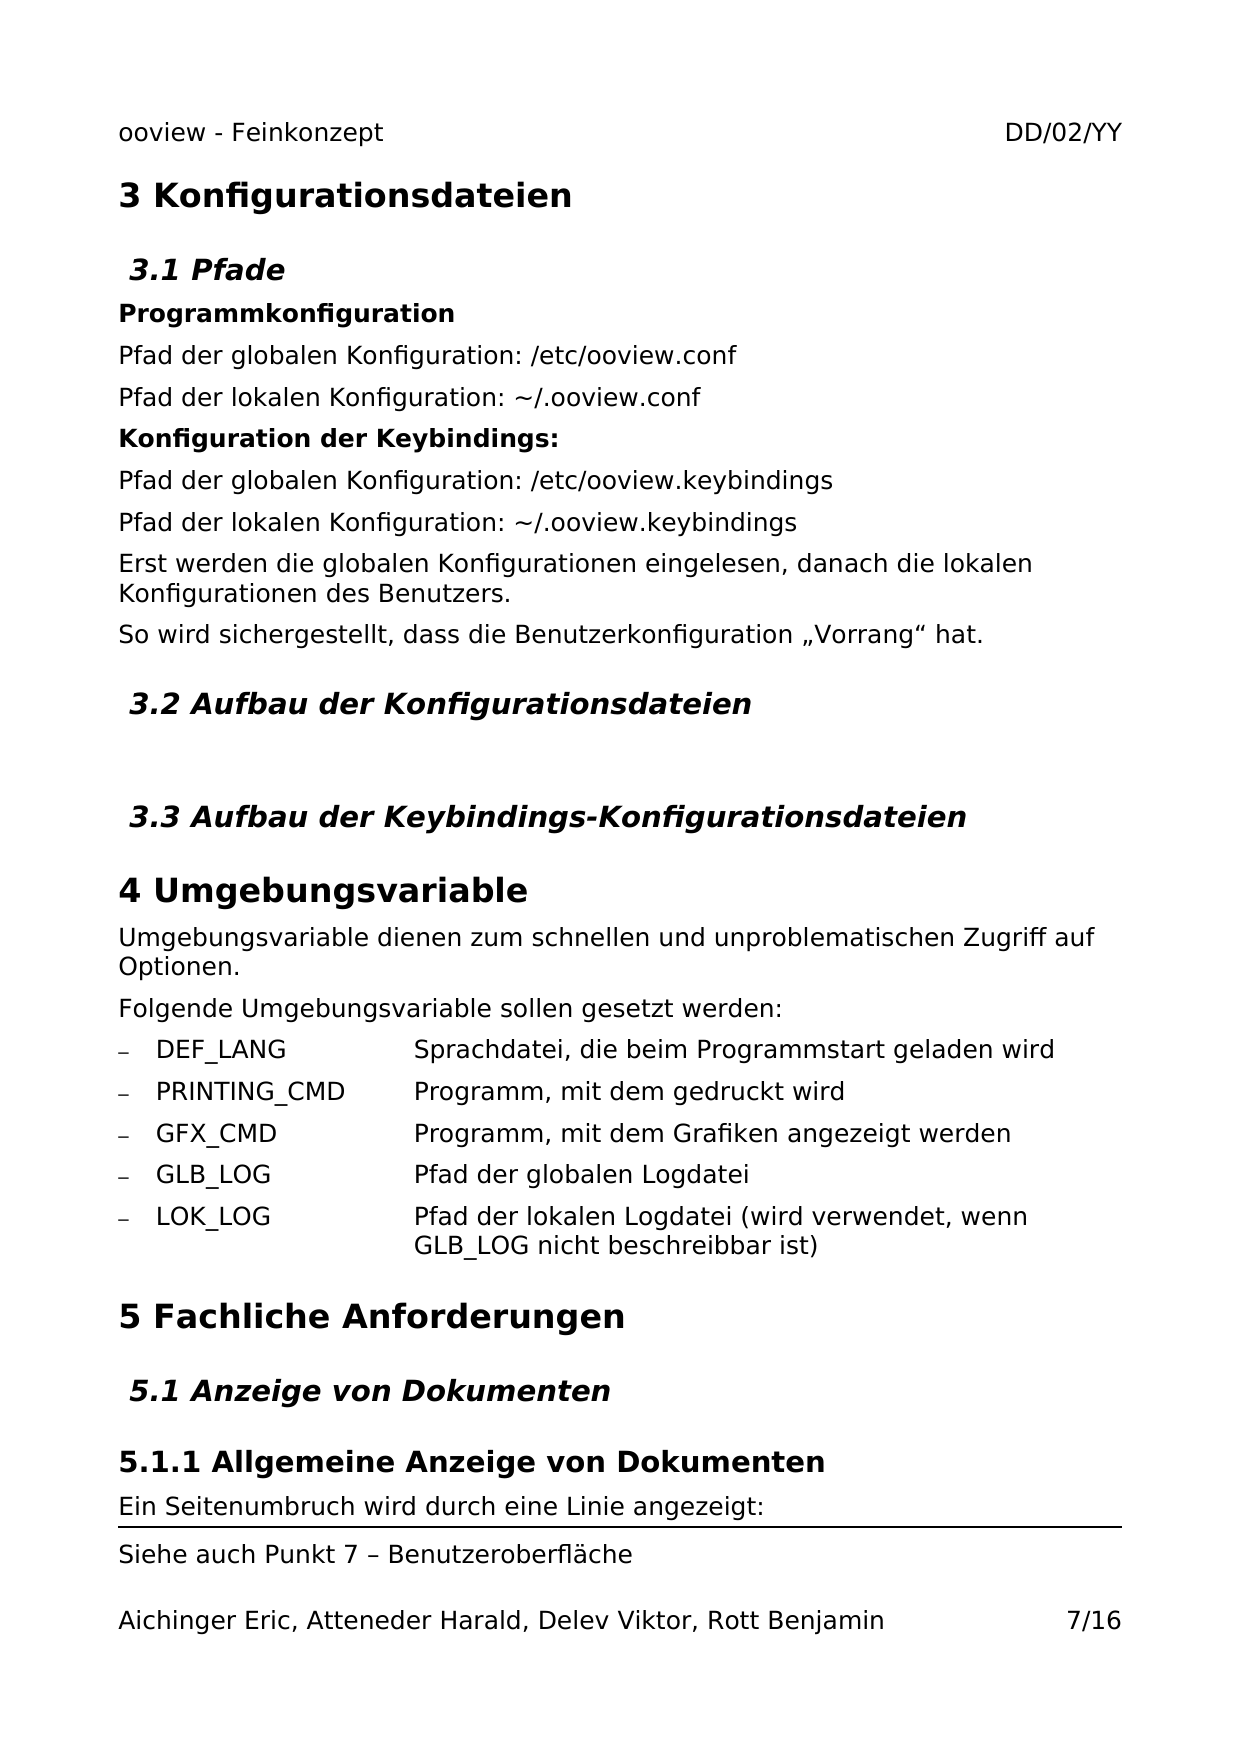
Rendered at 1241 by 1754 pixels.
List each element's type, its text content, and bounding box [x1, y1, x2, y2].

text Konfiguration der Keybindings: [118, 424, 1122, 454]
list DEF_LANG Sprachdatei, die beim Programmstart geladen wird [118, 1036, 1122, 1065]
subtitle Umgebungsvariable [118, 872, 1122, 911]
text Ein Seitenumbruch wird durch eine Linie angezeigt: [118, 1492, 1122, 1526]
text Siehe auch Punkt 7 – Benutzeroberfläche [118, 1540, 1122, 1569]
subtitle Anzeige von Dokumenten [118, 1374, 1122, 1408]
text So wird sichergestellt, dass die Benutzerkonfiguration „Vorrang“ hat. [118, 620, 1122, 649]
subtitle Allgemeine Anzeige von Dokumenten [118, 1446, 1122, 1480]
text Umgebungsvariable dienen zum schnellen und unproblematischen Zugriff auf Optionen. [118, 923, 1122, 981]
list GFX_CMD Programm, mit dem Grafiken angezeigt werden [118, 1119, 1122, 1148]
subtitle Konfigurationsdateien [118, 177, 1122, 216]
text Pfad der lokalen Konfiguration: ~/.ooview.conf [118, 383, 1122, 412]
text Pfad der globalen Konfiguration: /etc/ooview.keybindings [118, 466, 1122, 495]
list GLB_LOG Pfad der globalen Logdatei [118, 1161, 1122, 1190]
text Erst werden die globalen Konfigurationen eingelesen, danach die lokalen Konfigurationen des Benutzers. [118, 549, 1122, 608]
list LOK_LOG Pfad der lokalen Logdatei (wird verwendet, wenn GLB_LOG nicht beschreibbar ist) [118, 1202, 1122, 1261]
subtitle Pfade [118, 253, 1122, 287]
subtitle Aufbau der Keybindings-Konfigurationsdateien [118, 800, 1122, 834]
subtitle Aufbau der Konfigurationsdateien [118, 687, 1122, 721]
subtitle Fachliche Anforderungen [118, 1298, 1122, 1337]
text Pfad der globalen Konfiguration: /etc/ooview.conf [118, 341, 1122, 370]
list PRINTING_CMD Programm, mit dem gedruckt wird [118, 1077, 1122, 1106]
text Programmkonfiguration [118, 299, 1122, 329]
text Folgende Umgebungsvariable sollen gesetzt werden: [118, 994, 1122, 1023]
text Pfad der lokalen Konfiguration: ~/.ooview.keybindings [118, 508, 1122, 537]
